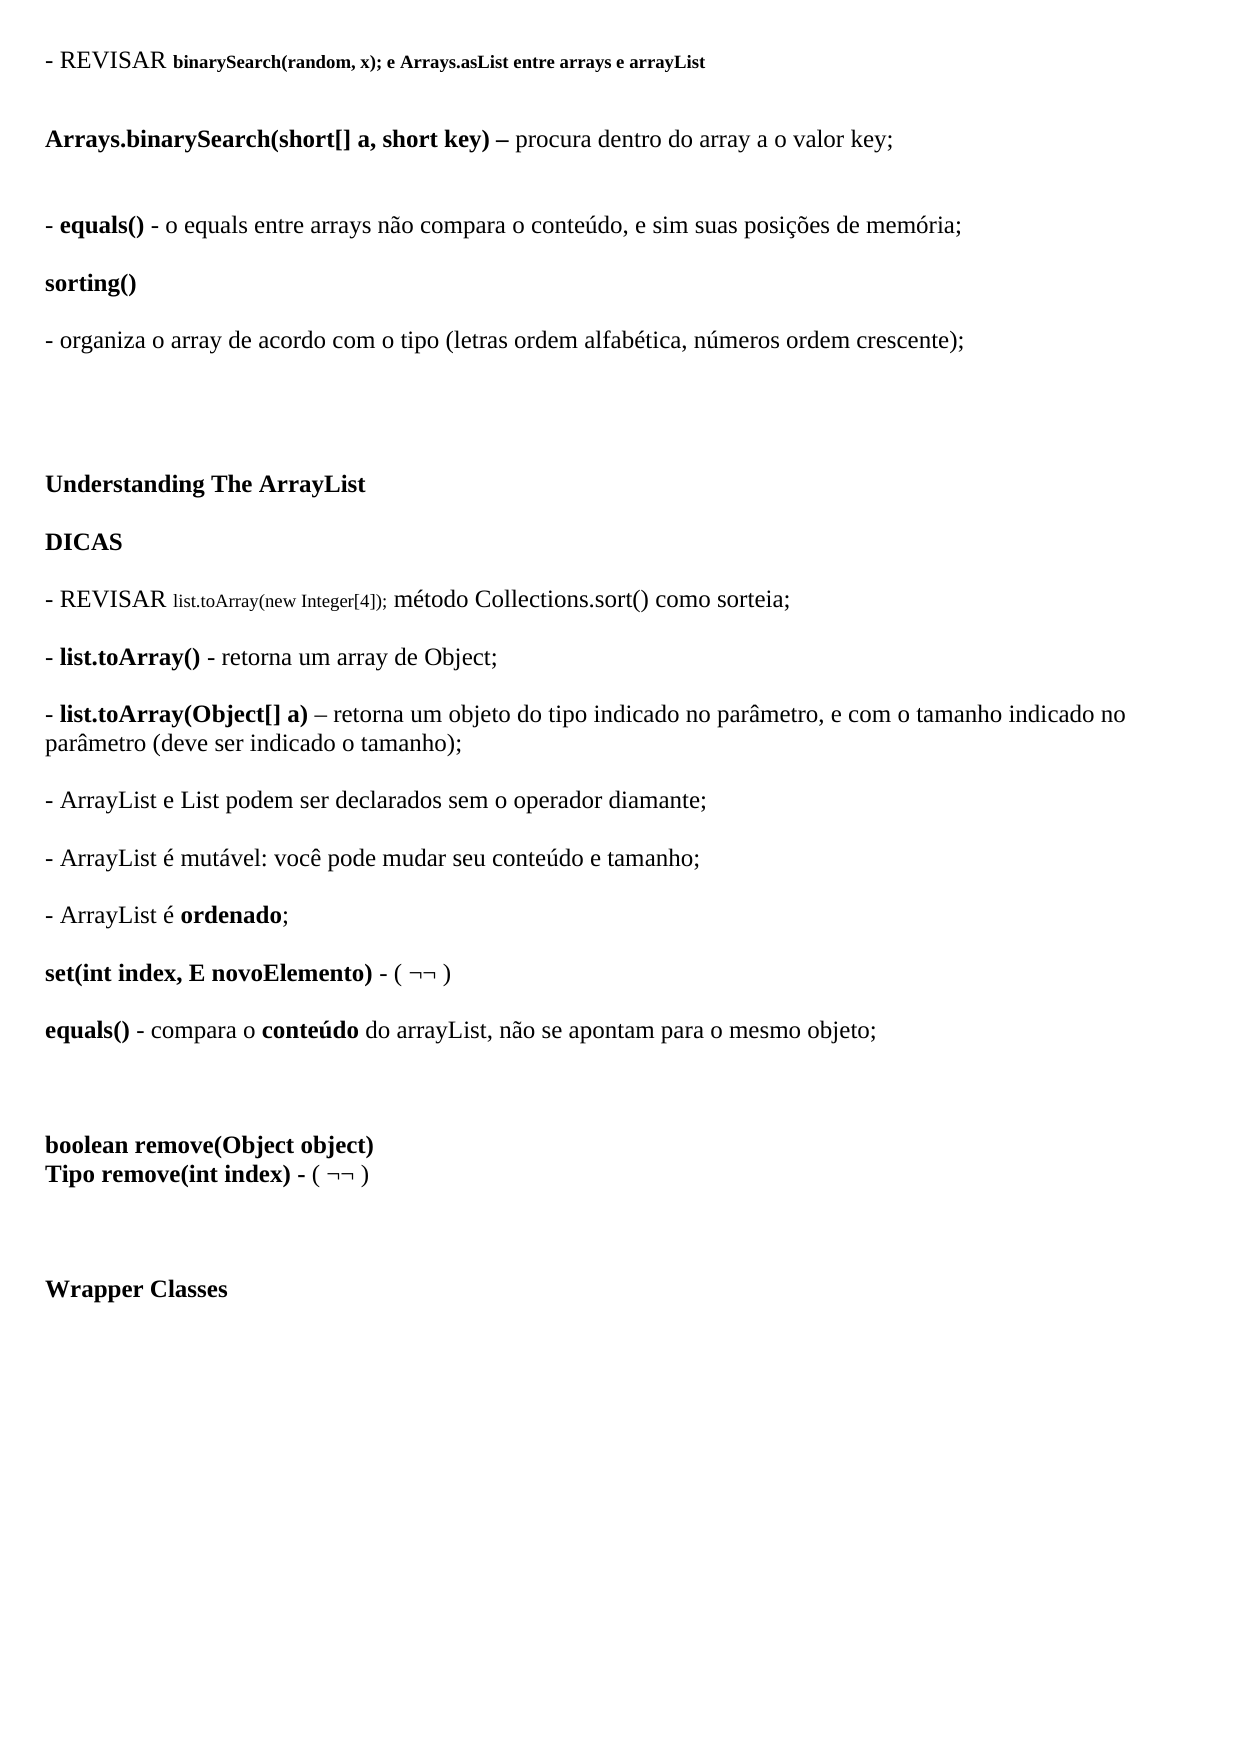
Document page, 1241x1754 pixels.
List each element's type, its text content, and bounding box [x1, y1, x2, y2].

text - ArrayList é mutável: você pode mudar seu conteúdo e tamanho; [45, 843, 1196, 872]
text set(int index, E novoElemento) - ( ¬¬ ) [45, 958, 1196, 987]
text Understanding The ArrayList [45, 469, 1196, 498]
text Arrays.binarySearch(short[] a, short key) – procura dentro do array a o valor key; [45, 124, 1196, 153]
text boolean remove(Object object) [45, 1130, 1196, 1159]
text - organiza o array de acordo com o tipo (letras ordem alfabética, números ordem crescente); [45, 325, 1196, 354]
text Tipo remove(int index) - ( ¬¬ ) [45, 1159, 1196, 1188]
text - list.toArray(Object[] a) – retorna um objeto do tipo indicado no parâmetro, e com o tamanho indicado no parâmetro (deve ser indicado o tamanho); [45, 699, 1196, 757]
text sorting() [45, 268, 1196, 297]
text equals() - compara o conteúdo do arrayList, não se apontam para o mesmo objeto; [45, 1015, 1196, 1044]
text - ArrayList e List podem ser declarados sem o operador diamante; [45, 785, 1196, 814]
text - ArrayList é ordenado; [45, 900, 1196, 929]
text - list.toArray() - retorna um array de Object; [45, 642, 1196, 670]
text - REVISAR binarySearch(random, x); e Arrays.asList entre arrays e arrayList [45, 45, 1196, 74]
text Wrapper Classes [45, 1274, 1196, 1303]
text - REVISAR list.toArray(new Integer[4]); método Collections.sort() como sorteia; [45, 584, 1196, 613]
text DICAS [45, 527, 1196, 555]
text - equals() - o equals entre arrays não compara o conteúdo, e sim suas posições de memória; [45, 210, 1196, 239]
